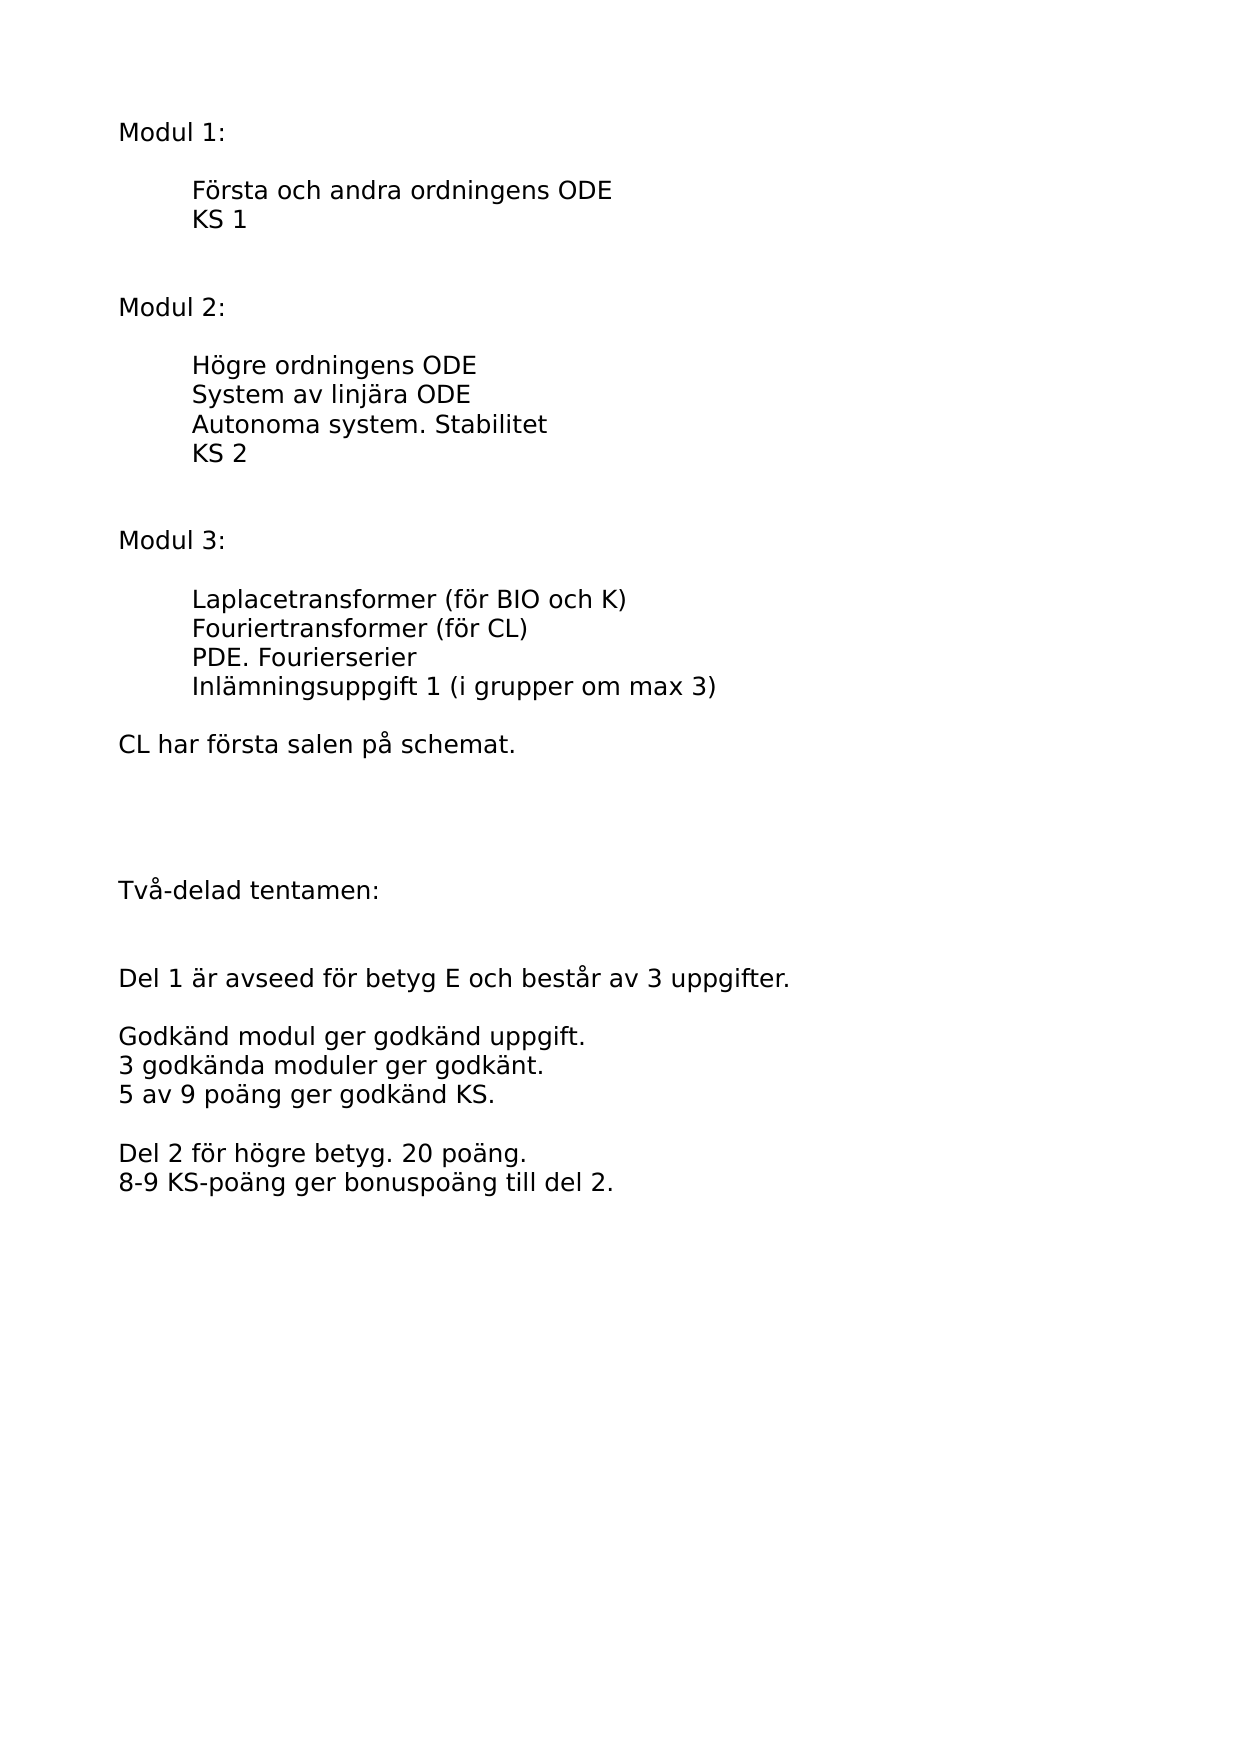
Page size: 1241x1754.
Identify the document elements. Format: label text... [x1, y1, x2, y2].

text Del 2 för högre betyg. 20 poäng. [118, 1139, 1122, 1168]
text Modul 3: [118, 526, 1122, 556]
text CL har första salen på schemat. [118, 731, 1122, 760]
text 5 av 9 poäng ger godkänd KS. [118, 1081, 1122, 1110]
text 3 godkända moduler ger godkänt. [118, 1051, 1122, 1081]
text Laplacetransformer (för BIO och K) [118, 585, 1122, 614]
text KS 1 [118, 206, 1122, 235]
text Godkänd modul ger godkänd uppgift. [118, 1022, 1122, 1051]
text KS 2 [118, 439, 1122, 468]
text Två-delad tentamen: [118, 876, 1122, 906]
text PDE. Fourierserier [118, 643, 1122, 672]
text Fouriertransformer (för CL) [118, 614, 1122, 643]
text Inlämningsuppgift 1 (i grupper om max 3) [118, 672, 1122, 701]
text Modul 2: [118, 293, 1122, 322]
text Modul 1: [118, 118, 1122, 147]
text Del 1 är avseed för betyg E och består av 3 uppgifter. [118, 964, 1122, 993]
text System av linjära ODE [118, 381, 1122, 410]
text 8-9 KS-poäng ger bonuspoäng till del 2. [118, 1168, 1122, 1197]
text Autonoma system. Stabilitet [118, 410, 1122, 439]
text Högre ordningens ODE [118, 351, 1122, 381]
text Första och andra ordningens ODE [118, 176, 1122, 206]
